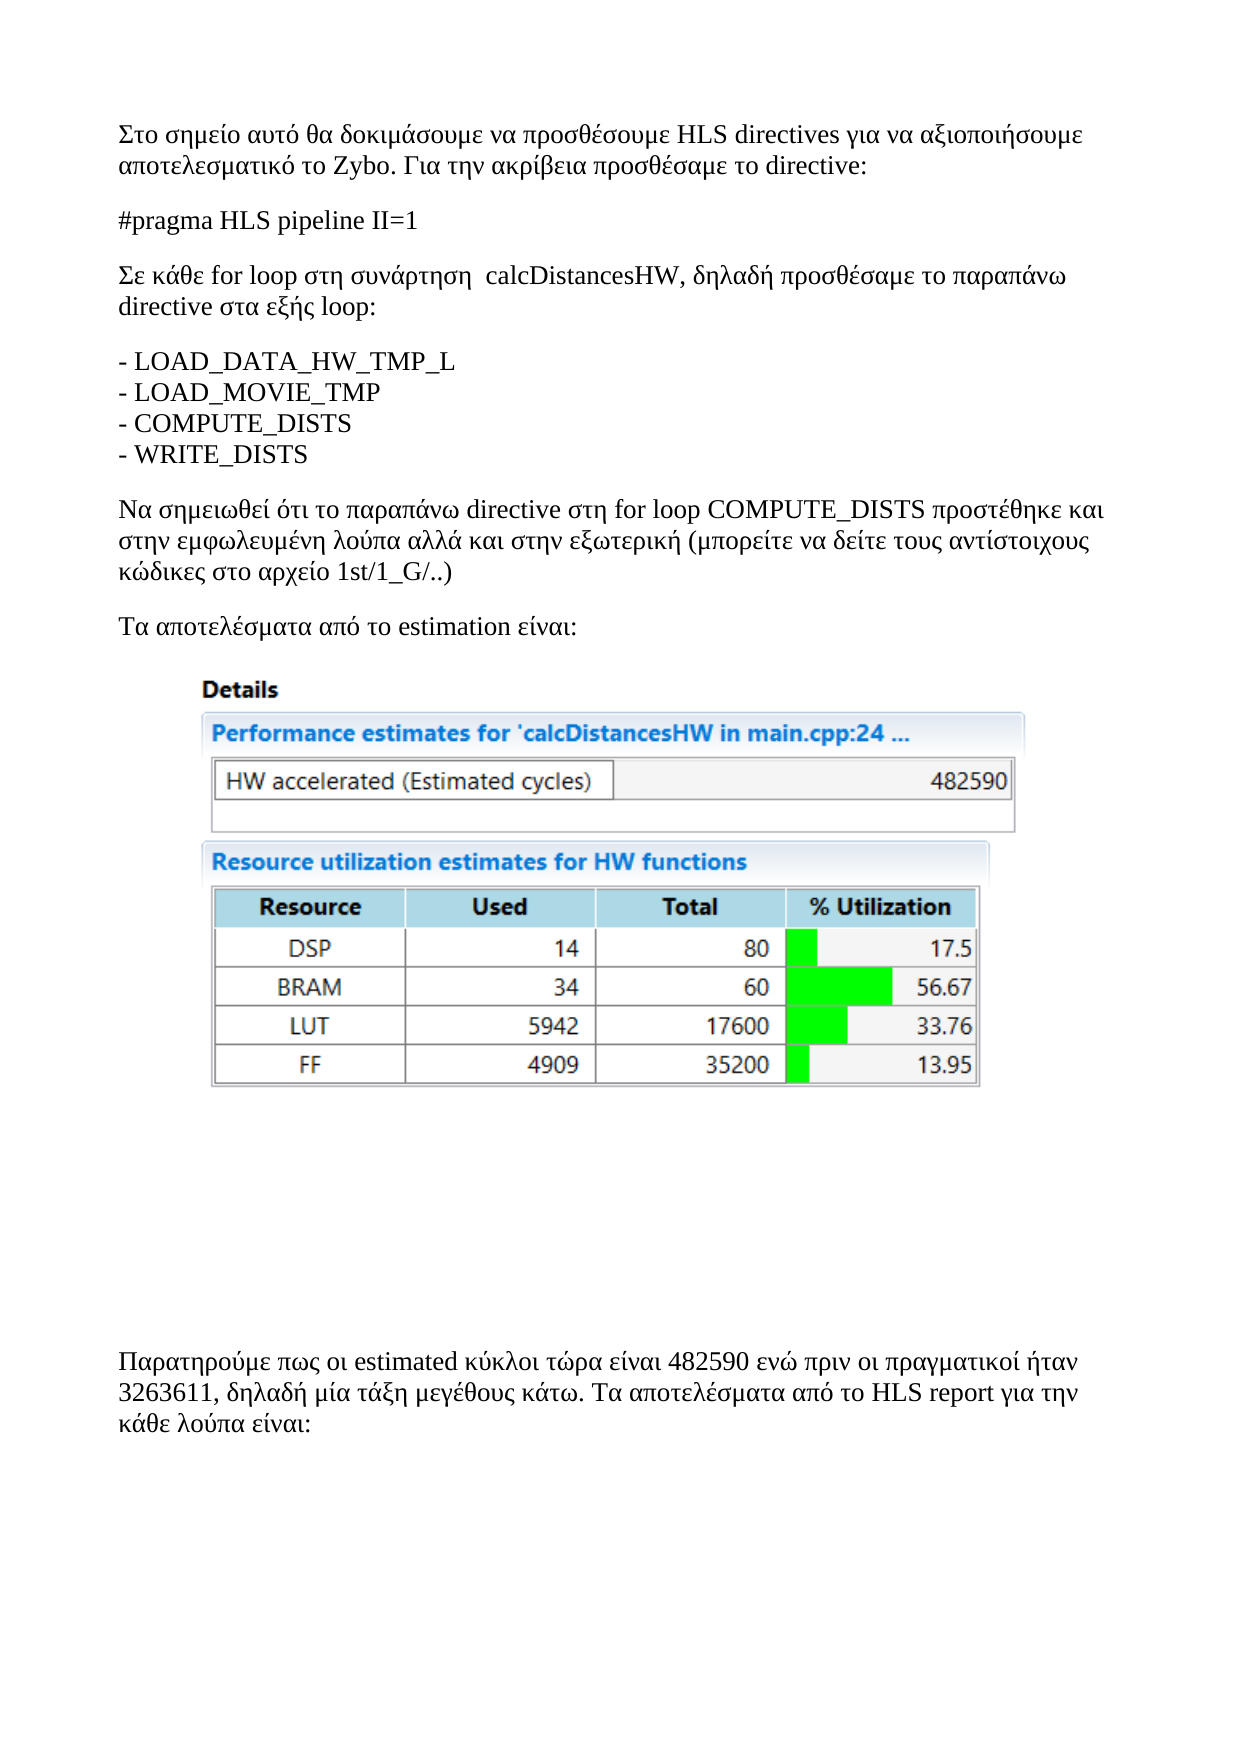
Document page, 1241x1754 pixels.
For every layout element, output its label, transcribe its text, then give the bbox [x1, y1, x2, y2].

text #pragma HLS pipeline II=1 [118, 204, 1122, 235]
text - LOAD_DATA_HW_TMP_L [118, 345, 1122, 376]
text - WRITE_DISTS [118, 438, 1122, 469]
text Σε κάθε for loop στη συνάρτηση calcDistancesHW, δηλαδή προσθέσαμε το παραπάνω directive στα εξής loop: [118, 259, 1122, 321]
picture [189, 665, 1051, 1109]
text Στο σημείο αυτό θα δοκιμάσουμε να προσθέσουμε HLS directives για να αξιοποιήσουμε αποτελεσματικό το Zybo. Για την ακρίβεια προσθέσαμε το directive: [118, 118, 1122, 180]
text Παρατηρούμε πως οι estimated κύκλοι τώρα είναι 482590 ενώ πριν οι πραγματικοί ήταν 3263611, δηλαδή μία τάξη μεγέθους κάτω. Τα αποτελέσματα από το HLS report για την κάθε λούπα είναι: [118, 1345, 1122, 1438]
text - COMPUTE_DISTS [118, 407, 1122, 438]
text - LOAD_MOVIE_TMP [118, 376, 1122, 407]
text Τα αποτελέσματα από το estimation είναι: [118, 610, 1122, 641]
text Να σημειωθεί ότι το παραπάνω directive στη for loop COMPUTE_DISTS προστέθηκε και στην εμφωλευμένη λούπα αλλά και στην εξωτερική (μπορείτε να δείτε τους αντίστοιχους κώδικες στο αρχείο 1st/1_G/..) [118, 493, 1122, 586]
